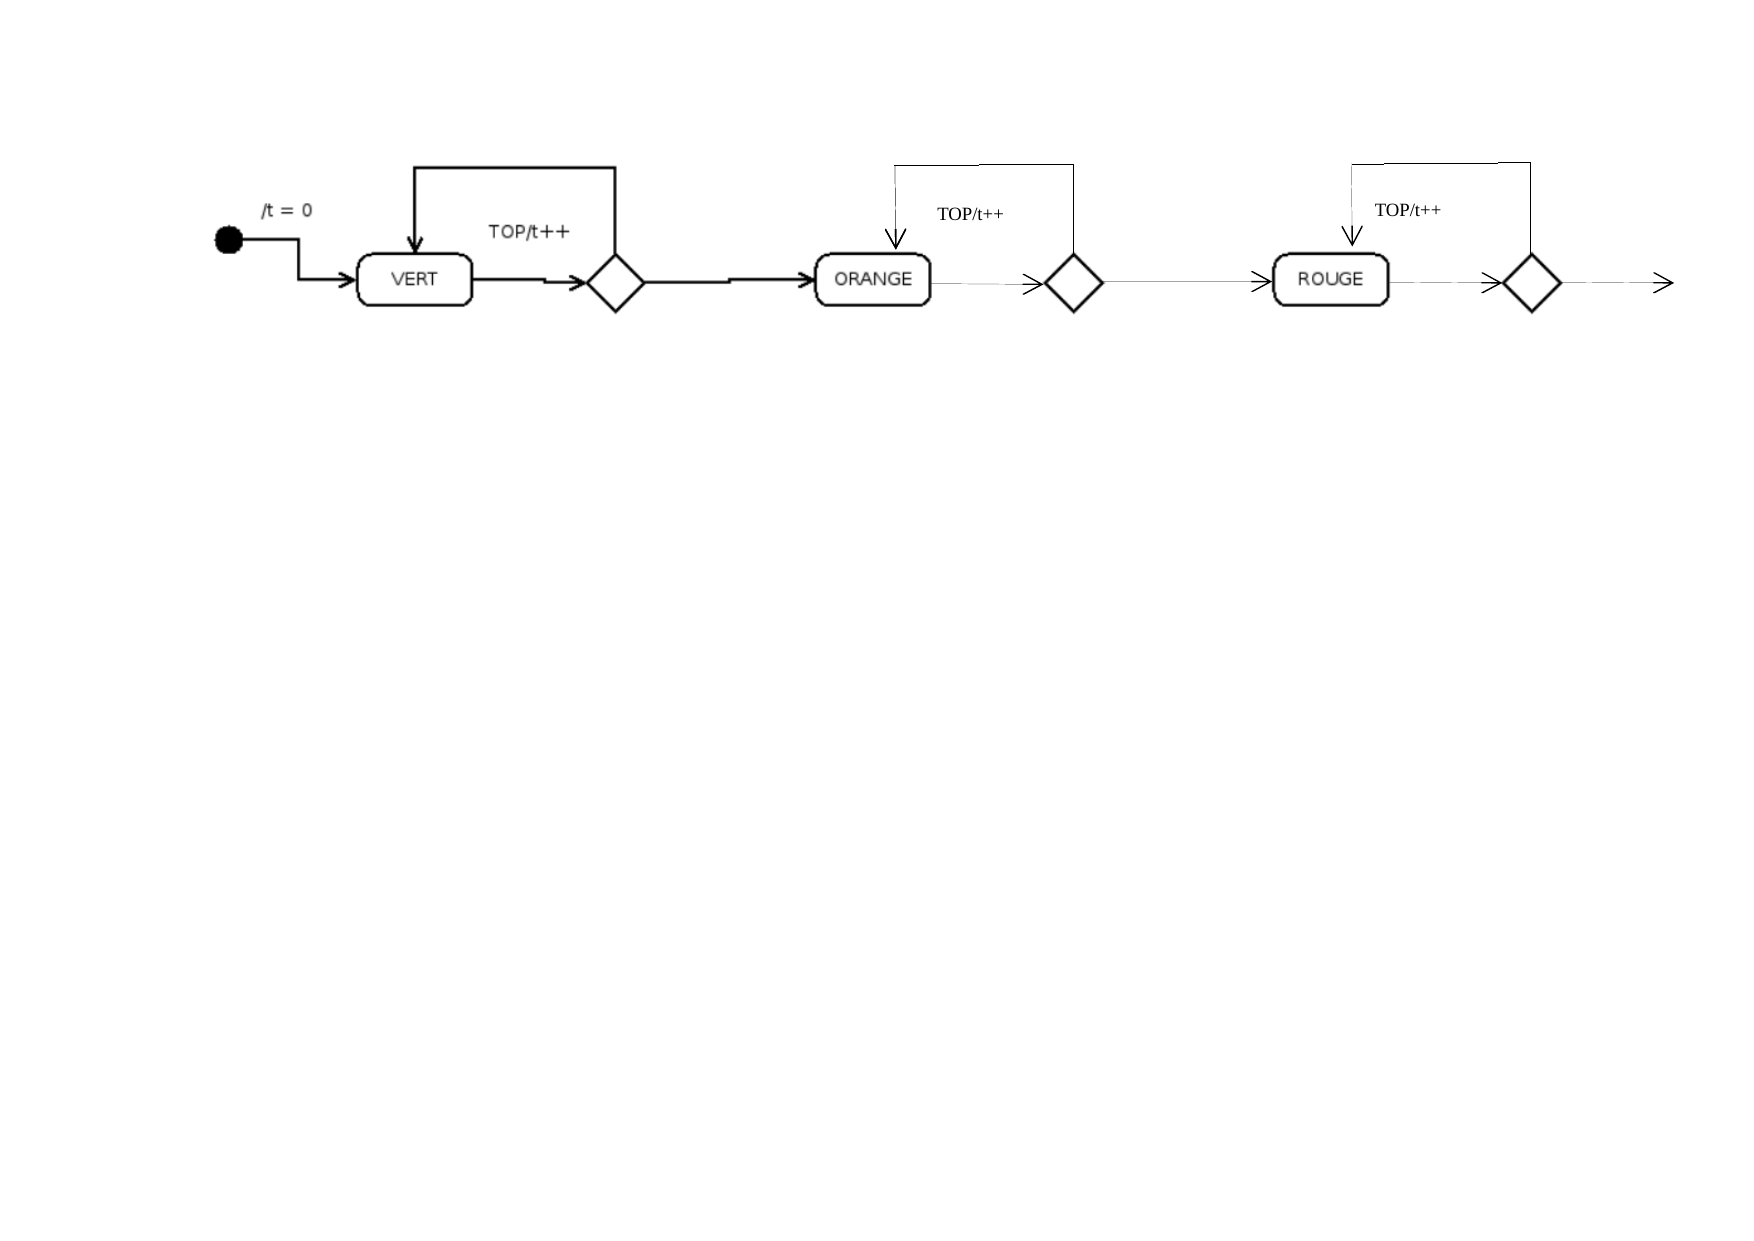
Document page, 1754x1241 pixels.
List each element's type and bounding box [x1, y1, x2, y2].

picture [118, 118, 1636, 338]
